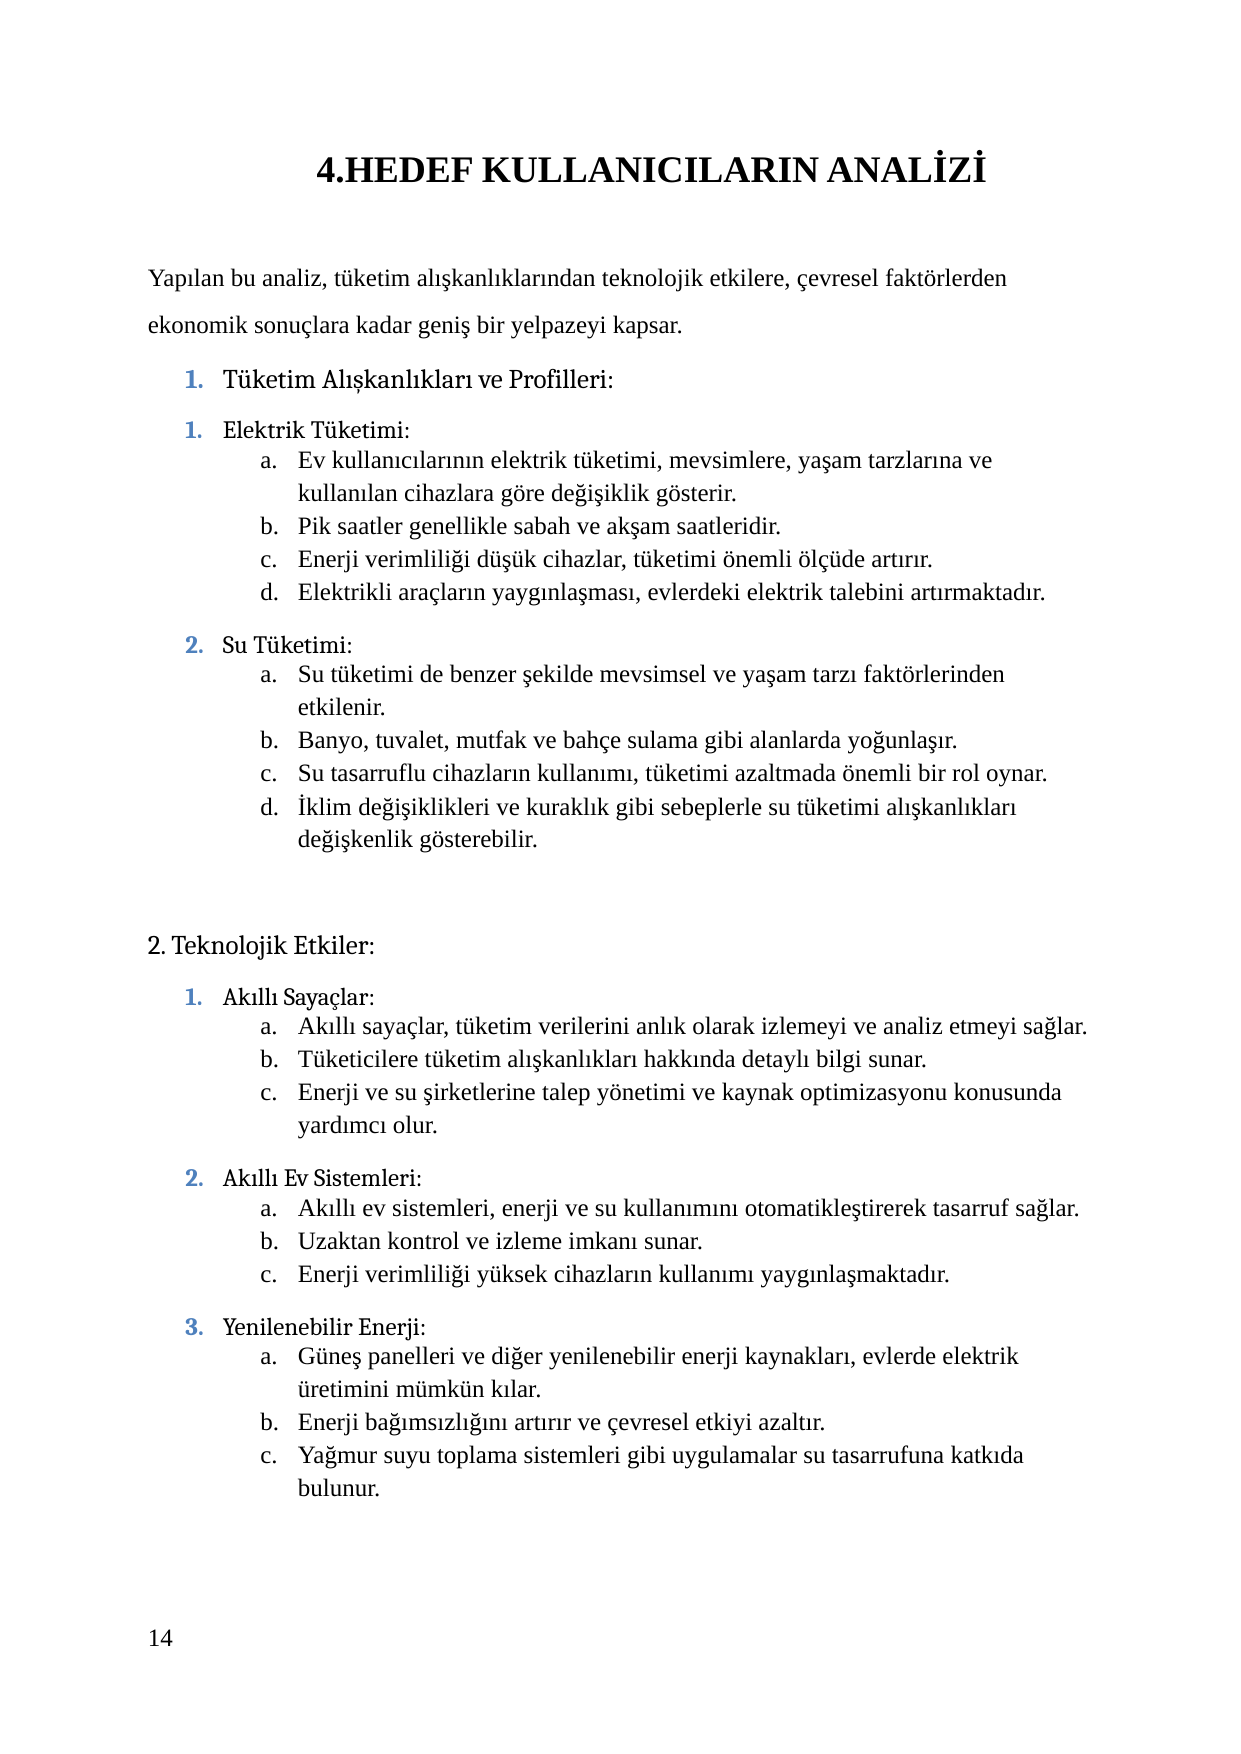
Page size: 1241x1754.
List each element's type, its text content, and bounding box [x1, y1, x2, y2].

subtitle 2. Teknolojik Etkiler: [148, 930, 1093, 962]
subtitle Akıllı Sayaçlar: [185, 982, 1093, 1011]
list Yağmur suyu toplama sistemleri gibi uygulamalar su tasarrufuna katkıda bulunur. [260, 1441, 1093, 1502]
list İklim değişiklikleri ve kuraklık gibi sebeplerle su tüketimi alışkanlıkları değişkenlik gösterebilir. [260, 792, 1093, 853]
subtitle Akıllı Ev Sistemleri: [185, 1164, 1093, 1193]
text Yapılan bu analiz, tüketim alışkanlıklarından teknolojik etkilere, çevresel faktörlerden [148, 263, 1093, 291]
list Su tüketimi de benzer şekilde mevsimsel ve yaşam tarzı faktörlerinden etkilenir. [260, 659, 1093, 721]
list Akıllı sayaçlar, tüketim verilerini anlık olarak izlemeyi ve analiz etmeyi sağlar. [260, 1011, 1093, 1040]
list Enerji verimliliği yüksek cihazların kullanımı yaygınlaşmaktadır. [260, 1259, 1093, 1288]
list Su tasarruflu cihazların kullanımı, tüketimi azaltmada önemli bir rol oynar. [260, 758, 1093, 787]
subtitle Elektrik Tüketimi: [185, 416, 1093, 445]
subtitle Yenilenebilir Enerji: [185, 1313, 1093, 1341]
list Enerji verimliliği düşük cihazlar, tüketimi önemli ölçüde artırır. [260, 544, 1093, 573]
list Akıllı ev sistemleri, enerji ve su kullanımını otomatikleştirerek tasarruf sağlar. [260, 1193, 1093, 1222]
list Güneş panelleri ve diğer yenilenebilir enerji kaynakları, evlerde elektrik üretimini mümkün kılar. [260, 1341, 1093, 1403]
list Enerji bağımsızlığını artırır ve çevresel etkiyi azaltır. [260, 1407, 1093, 1436]
list Enerji ve su şirketlerine talep yönetimi ve kaynak optimizasyonu konusunda yardımcı olur. [260, 1077, 1093, 1139]
list Banyo, tuvalet, mutfak ve bahçe sulama gibi alanlarda yoğunlaşır. [260, 726, 1093, 754]
subtitle Tüketim Alışkanlıkları ve Profilleri: [185, 364, 1093, 395]
list Uzaktan kontrol ve izleme imkanı sunar. [260, 1226, 1093, 1254]
list Elektrikli araçların yaygınlaşması, evlerdeki elektrik talebini artırmaktadır. [260, 577, 1093, 606]
subtitle Su Tüketimi: [185, 631, 1093, 659]
list Ev kullanıcılarının elektrik tüketimi, mevsimlere, yaşam tarzlarına ve kullanılan cihazlara göre değişiklik gösterir. [260, 445, 1093, 507]
list Tüketicilere tüketim alışkanlıkları hakkında detaylı bilgi sunar. [260, 1044, 1093, 1073]
list Pik saatler genellikle sabah ve akşam saatleridir. [260, 511, 1093, 539]
text ekonomik sonuçlara kadar geniş bir yelpazeyi kapsar. [148, 310, 1093, 339]
text 4.HEDEF KULLANICILARIN ANALİZİ [148, 148, 1093, 191]
